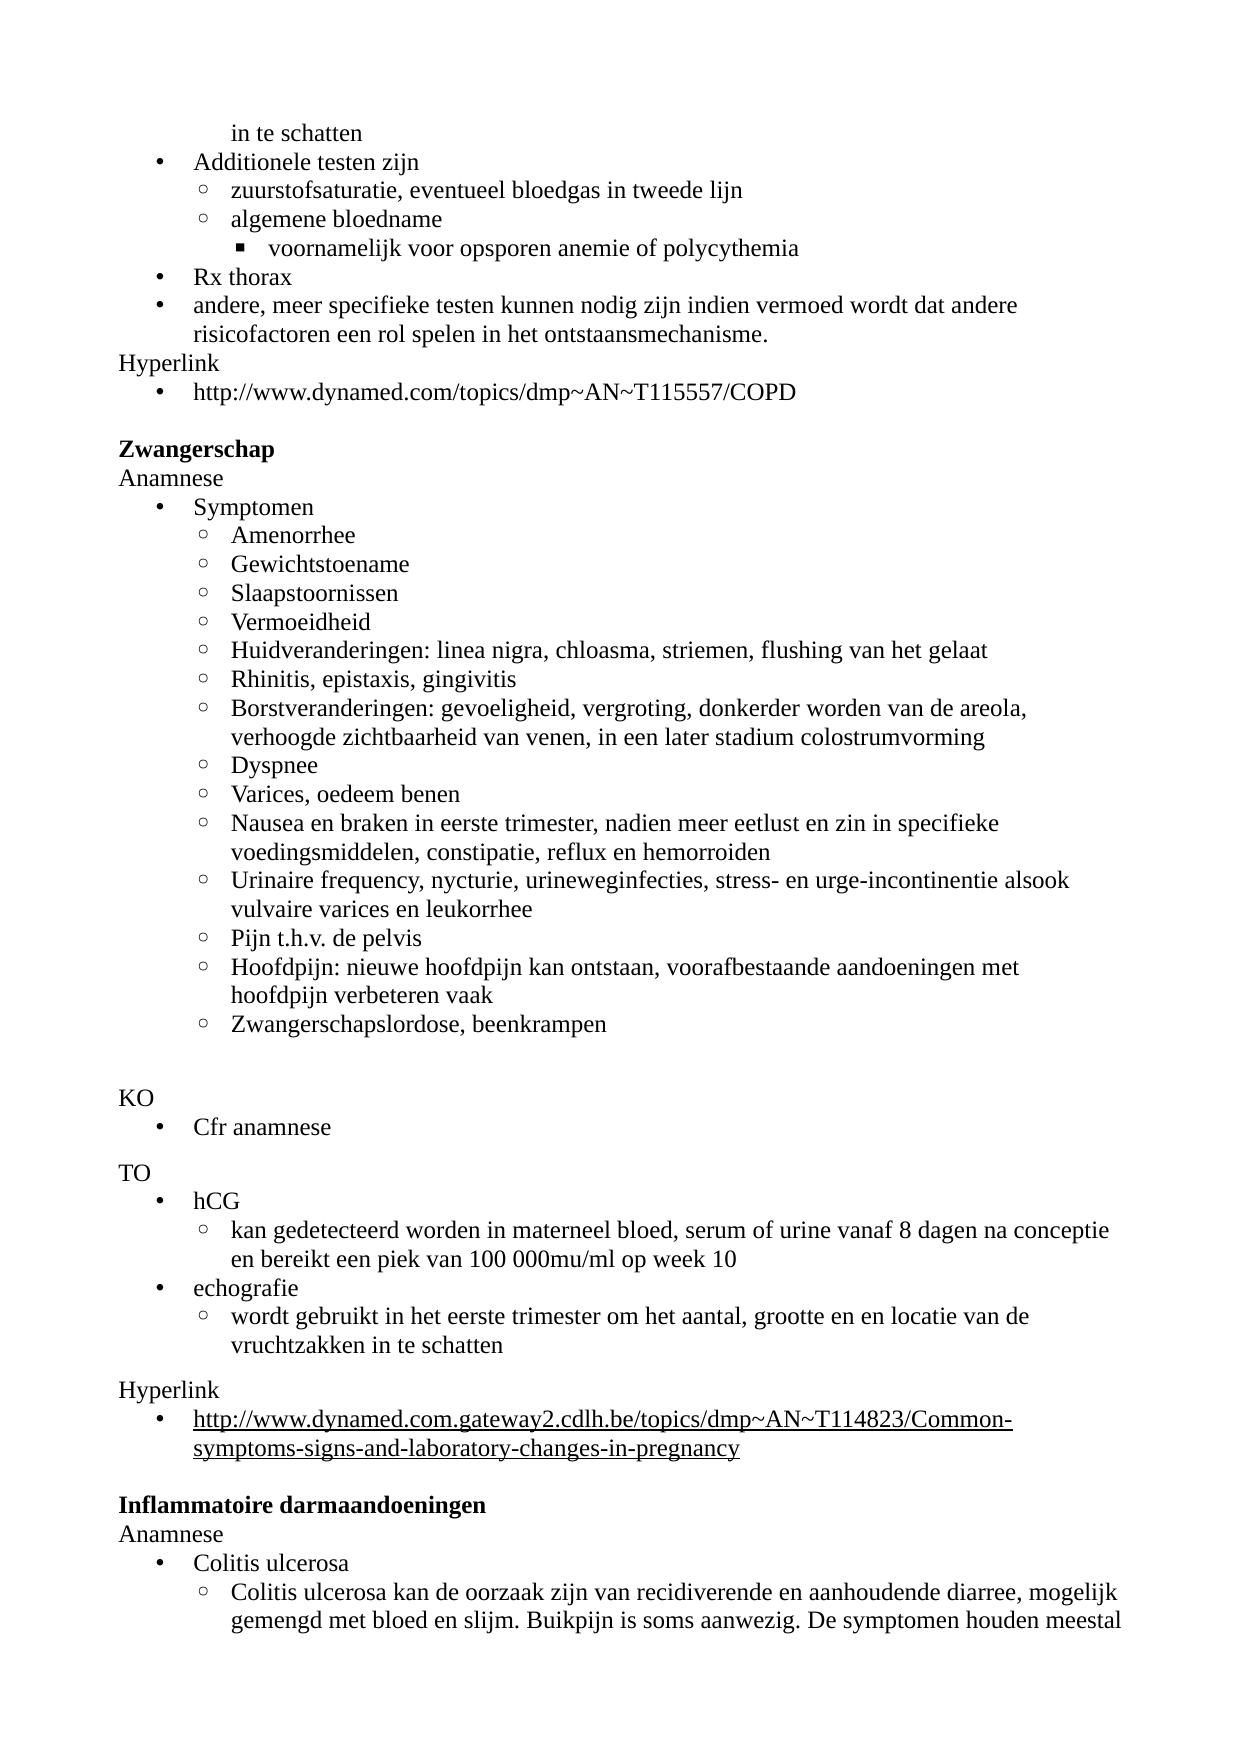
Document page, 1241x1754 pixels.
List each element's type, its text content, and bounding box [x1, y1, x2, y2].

list Hoofdpijn: nieuwe hoofdpijn kan ontstaan, voorafbestaande aandoeningen met hoofdpijn verbeteren vaak [193, 952, 1122, 1009]
list Varices, oedeem benen [193, 779, 1122, 808]
list zuurstofsaturatie, eventueel bloedgas in tweede lijn [193, 176, 1122, 204]
list Rx thorax [156, 262, 1122, 291]
text Hyperlink [118, 1376, 1122, 1404]
list kan gedetecteerd worden in materneel bloed, serum of urine vanaf 8 dagen na conceptie en bereikt een piek van 100 000mu/ml op week 10 [193, 1215, 1122, 1273]
list algemene bloedname [193, 204, 1122, 233]
text Anamnese [118, 463, 1122, 492]
list Nausea en braken in eerste trimester, nadien meer eetlust en zin in specifieke voedingsmiddelen, constipatie, reflux en hemorroiden [193, 808, 1122, 866]
list Vermoeidheid [193, 607, 1122, 636]
list Symptomen [156, 492, 1122, 521]
list Borstveranderingen: gevoeligheid, vergroting, donkerder worden van de areola, verhoogde zichtbaarheid van venen, in een later stadium colostrumvorming [193, 693, 1122, 751]
list wordt gebruikt in het eerste trimester om het aantal, grootte en en locatie van de vruchtzakken in te schatten [193, 1301, 1122, 1359]
text TO [118, 1158, 1122, 1186]
list hCG [156, 1186, 1122, 1215]
list http://www.dynamed.com.gateway2.cdlh.be/topics/dmp~AN~T114823/Common-symptoms-signs-and-laboratory-changes-in-pregnancy [156, 1404, 1122, 1462]
list Rhinitis, epistaxis, gingivitis [193, 664, 1122, 693]
text Inflammatoire darmaandoeningen [118, 1491, 1122, 1519]
text Hyperlink [118, 348, 1122, 377]
list http://www.dynamed.com/topics/dmp~AN~T115557/COPD [156, 377, 1122, 406]
list Cfr anamnese [156, 1112, 1122, 1141]
text Zwangerschap [118, 434, 1122, 463]
text Anamnese [118, 1519, 1122, 1548]
list andere, meer specifieke testen kunnen nodig zijn indien vermoed wordt dat andere risicofactoren een rol spelen in het ontstaansmechanisme. [156, 291, 1122, 348]
list Additionele testen zijn [156, 147, 1122, 176]
list Gewichtstoename [193, 549, 1122, 578]
list in te schatten [193, 118, 1122, 147]
list Colitis ulcerosa kan de oorzaak zijn van recidiverende en aanhoudende diarree, mogelijk gemengd met bloed en slijm. Buikpijn is soms aanwezig. De symptomen houden meestal [193, 1577, 1122, 1634]
list voornamelijk voor opsporen anemie of polycythemia [231, 233, 1122, 262]
list Huidveranderingen: linea nigra, chloasma, striemen, flushing van het gelaat [193, 636, 1122, 664]
list echografie [156, 1273, 1122, 1301]
list Slaapstoornissen [193, 578, 1122, 607]
list Zwangerschapslordose, beenkrampen [193, 1009, 1122, 1038]
list Pijn t.h.v. de pelvis [193, 923, 1122, 952]
list Colitis ulcerosa [156, 1548, 1122, 1577]
list Amenorrhee [193, 521, 1122, 549]
text KO [118, 1083, 1122, 1112]
list Dyspnee [193, 751, 1122, 779]
list Urinaire frequency, nycturie, urineweginfecties, stress- en urge-incontinentie alsook vulvaire varices en leukorrhee [193, 866, 1122, 923]
